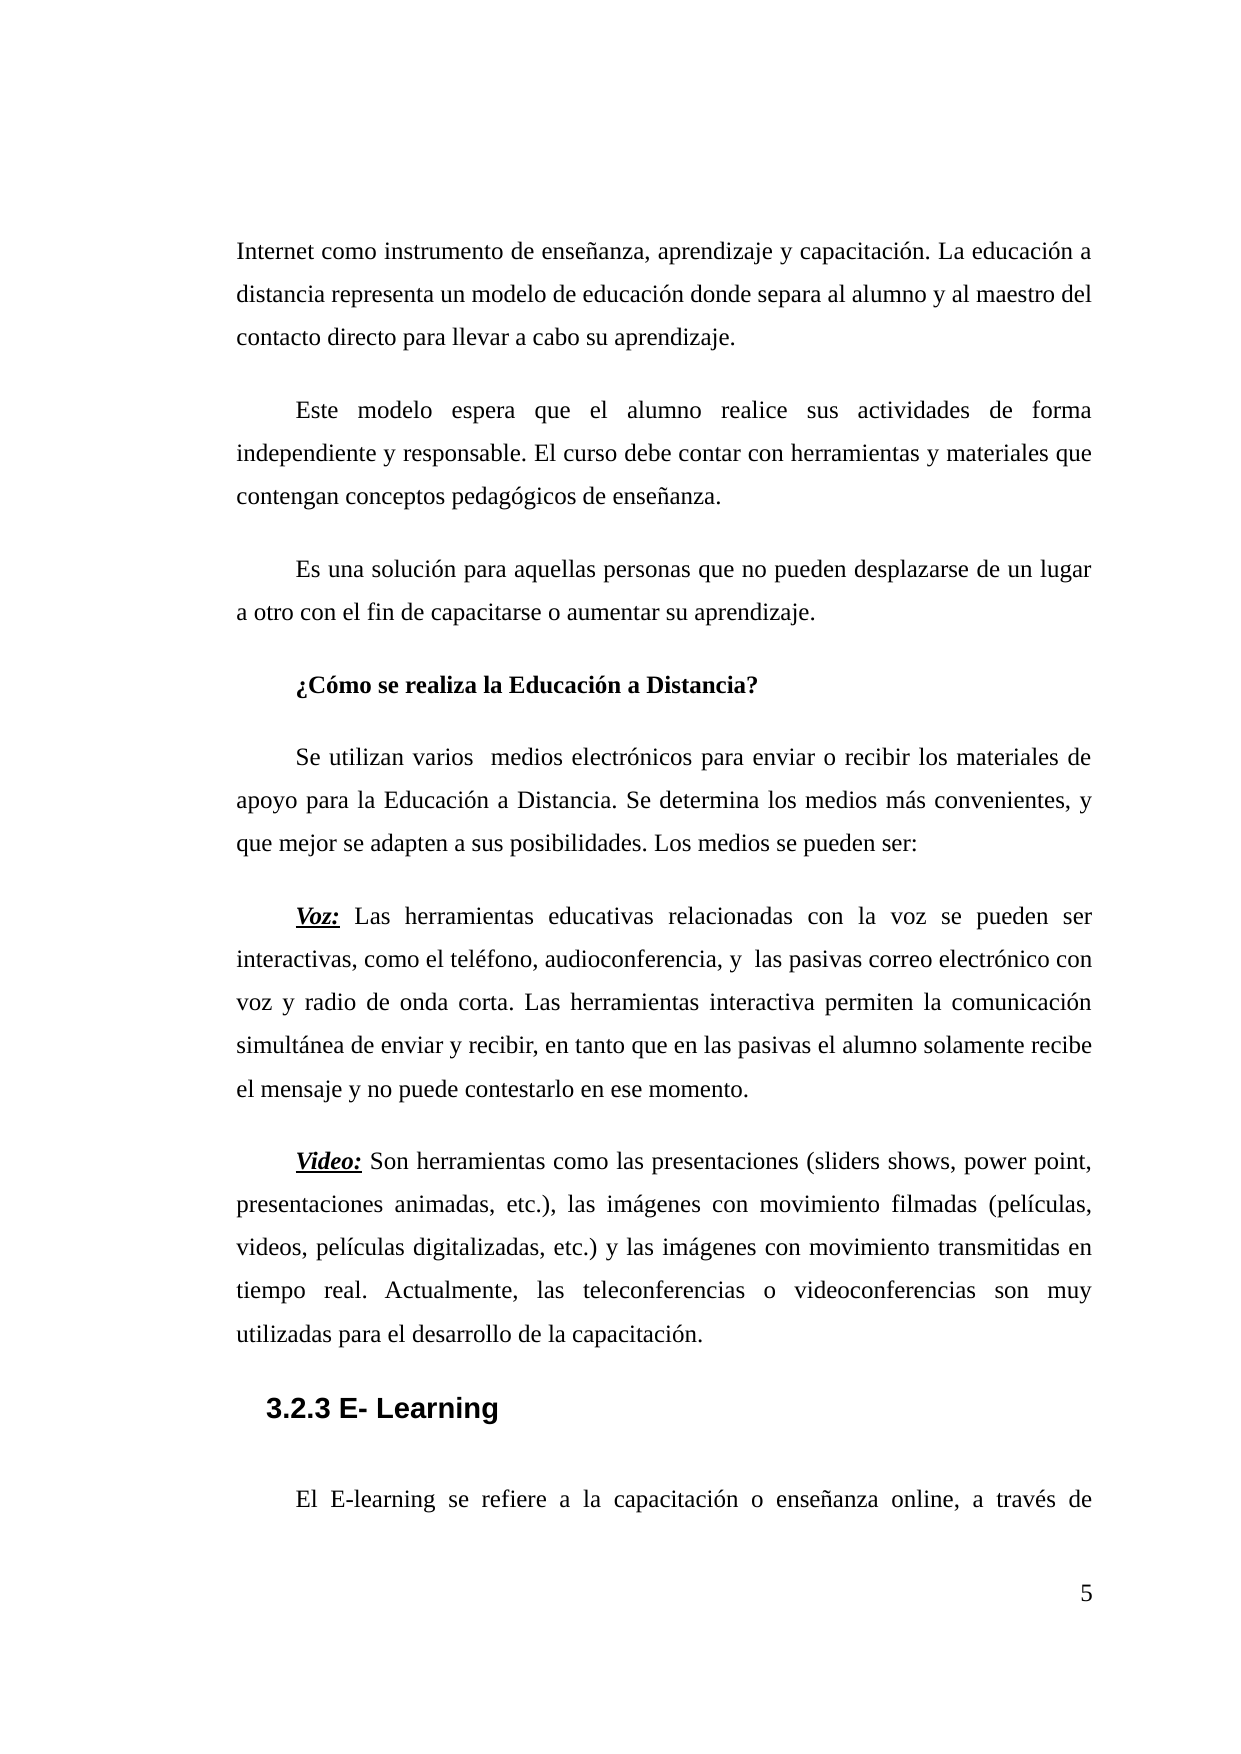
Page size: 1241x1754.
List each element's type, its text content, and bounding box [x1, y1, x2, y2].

text Es una solución para aquellas personas que no pueden desplazarse de un lugar a otro con el fin de capacitarse o aumentar su aprendizaje. [236, 554, 1093, 626]
subtitle 3.2.3 E- Learning [236, 1391, 1093, 1425]
text Se utilizan varios medios electrónicos para enviar o recibir los materiales de apoyo para la Educación a Distancia. Se determina los medios más convenientes, y que mejor se adapten a sus posibilidades. Los medios se pueden ser: [236, 742, 1093, 857]
text ¿Cómo se realiza la Educación a Distancia? [236, 670, 1093, 698]
text Este modelo espera que el alumno realice sus actividades de forma independiente y responsable. El curso debe contar con herramientas y materiales que contengan conceptos pedagógicos de enseñanza. [236, 395, 1093, 510]
text Internet como instrumento de enseñanza, aprendizaje y capacitación. La educación a distancia representa un modelo de educación donde separa al alumno y al maestro del contacto directo para llevar a cabo su aprendizaje. [236, 236, 1093, 351]
text Voz: Las herramientas educativas relacionadas con la voz se pueden ser interactivas, como el teléfono, audioconferencia, y las pasivas correo electrónico con voz y radio de onda corta. Las herramientas interactiva permiten la comunicación simultánea de enviar y recibir, en tanto que en las pasivas el alumno solamente recibe el mensaje y no puede contestarlo en ese momento. [236, 901, 1093, 1102]
text Video: Son herramientas como las presentaciones (sliders shows, power point, presentaciones animadas, etc.), las imágenes con movimiento filmadas (películas, videos, películas digitalizadas, etc.) y las imágenes con movimiento transmitidas en tiempo real. Actualmente, las teleconferencias o videoconferencias son muy utilizadas para el desarrollo de la capacitación. [236, 1146, 1093, 1347]
text El E-learning se refiere a la capacitación o enseñanza online, a través de [236, 1484, 1093, 1513]
